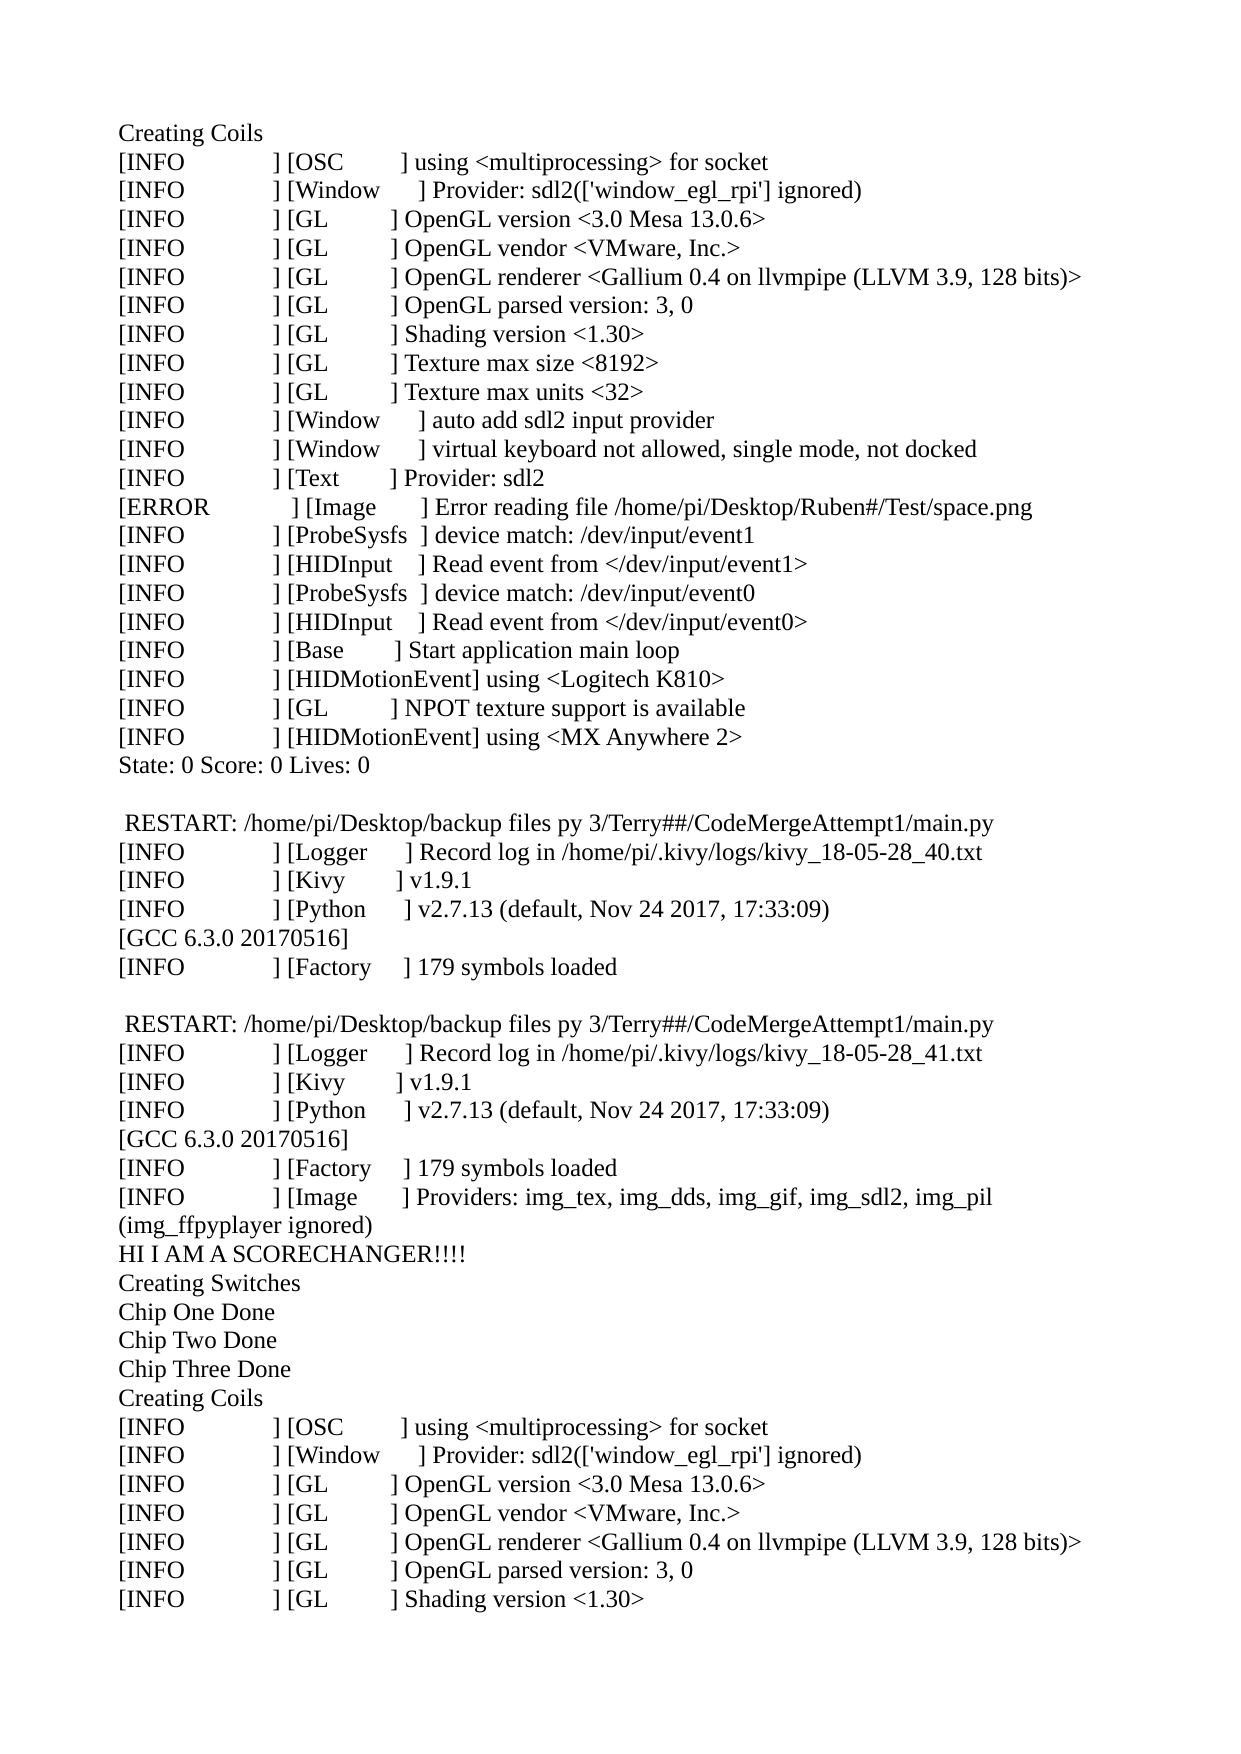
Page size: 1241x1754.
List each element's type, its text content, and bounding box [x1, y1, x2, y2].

text [INFO ] [HIDMotionEvent] using <Logitech K810> [118, 664, 1122, 693]
text [INFO ] [Factory ] 179 symbols loaded [118, 952, 1122, 981]
text [INFO ] [GL ] OpenGL parsed version: 3, 0 [118, 1556, 1122, 1584]
text [INFO ] [Python ] v2.7.13 (default, Nov 24 2017, 17:33:09) [118, 894, 1122, 923]
text RESTART: /home/pi/Desktop/backup files py 3/Terry##/CodeMergeAttempt1/main.py [118, 1009, 1122, 1038]
text [INFO ] [Window ] virtual keyboard not allowed, single mode, not docked [118, 434, 1122, 463]
text [INFO ] [OSC ] using <multiprocessing> for socket [118, 147, 1122, 176]
text [INFO ] [Window ] Provider: sdl2(['window_egl_rpi'] ignored) [118, 176, 1122, 204]
text [INFO ] [Window ] Provider: sdl2(['window_egl_rpi'] ignored) [118, 1441, 1122, 1469]
text [INFO ] [Python ] v2.7.13 (default, Nov 24 2017, 17:33:09) [118, 1096, 1122, 1124]
text [INFO ] [GL ] Shading version <1.30> [118, 319, 1122, 348]
text HI I AM A SCORECHANGER!!!! [118, 1239, 1122, 1268]
text Chip Three Done [118, 1354, 1122, 1383]
text RESTART: /home/pi/Desktop/backup files py 3/Terry##/CodeMergeAttempt1/main.py [118, 808, 1122, 837]
text Chip Two Done [118, 1326, 1122, 1354]
text [GCC 6.3.0 20170516] [118, 1124, 1122, 1153]
text [INFO ] [Logger ] Record log in /home/pi/.kivy/logs/kivy_18-05-28_41.txt [118, 1038, 1122, 1067]
text [INFO ] [GL ] OpenGL version <3.0 Mesa 13.0.6> [118, 204, 1122, 233]
text [INFO ] [GL ] OpenGL parsed version: 3, 0 [118, 291, 1122, 319]
text [GCC 6.3.0 20170516] [118, 923, 1122, 952]
text [INFO ] [Kivy ] v1.9.1 [118, 866, 1122, 894]
text [INFO ] [Base ] Start application main loop [118, 636, 1122, 664]
text [INFO ] [HIDMotionEvent] using <MX Anywhere 2> [118, 722, 1122, 751]
text [INFO ] [GL ] NPOT texture support is available [118, 693, 1122, 722]
text [INFO ] [Kivy ] v1.9.1 [118, 1067, 1122, 1096]
text [INFO ] [GL ] Shading version <1.30> [118, 1584, 1122, 1613]
text [INFO ] [ProbeSysfs ] device match: /dev/input/event1 [118, 521, 1122, 549]
text Creating Coils [118, 1383, 1122, 1412]
text Creating Switches [118, 1268, 1122, 1297]
text State: 0 Score: 0 Lives: 0 [118, 751, 1122, 779]
text [INFO ] [Logger ] Record log in /home/pi/.kivy/logs/kivy_18-05-28_40.txt [118, 837, 1122, 866]
text [INFO ] [Text ] Provider: sdl2 [118, 463, 1122, 492]
text [INFO ] [Factory ] 179 symbols loaded [118, 1153, 1122, 1182]
text [INFO ] [GL ] Texture max units <32> [118, 377, 1122, 406]
text [INFO ] [GL ] OpenGL version <3.0 Mesa 13.0.6> [118, 1469, 1122, 1498]
text [INFO ] [GL ] OpenGL renderer <Gallium 0.4 on llvmpipe (LLVM 3.9, 128 bits)> [118, 262, 1122, 291]
text [INFO ] [GL ] OpenGL renderer <Gallium 0.4 on llvmpipe (LLVM 3.9, 128 bits)> [118, 1527, 1122, 1556]
text Chip One Done [118, 1297, 1122, 1326]
text [INFO ] [Window ] auto add sdl2 input provider [118, 406, 1122, 434]
text [INFO ] [HIDInput ] Read event from </dev/input/event1> [118, 549, 1122, 578]
text Creating Coils [118, 118, 1122, 147]
text [ERROR ] [Image ] Error reading file /home/pi/Desktop/Ruben#/Test/space.png [118, 492, 1122, 521]
text [INFO ] [HIDInput ] Read event from </dev/input/event0> [118, 607, 1122, 636]
text [INFO ] [GL ] OpenGL vendor <VMware, Inc.> [118, 1498, 1122, 1527]
text [INFO ] [OSC ] using <multiprocessing> for socket [118, 1412, 1122, 1441]
text [INFO ] [GL ] Texture max size <8192> [118, 348, 1122, 377]
text [INFO ] [Image ] Providers: img_tex, img_dds, img_gif, img_sdl2, img_pil (img_ffpyplayer ignored) [118, 1182, 1122, 1239]
text [INFO ] [GL ] OpenGL vendor <VMware, Inc.> [118, 233, 1122, 262]
text [INFO ] [ProbeSysfs ] device match: /dev/input/event0 [118, 578, 1122, 607]
